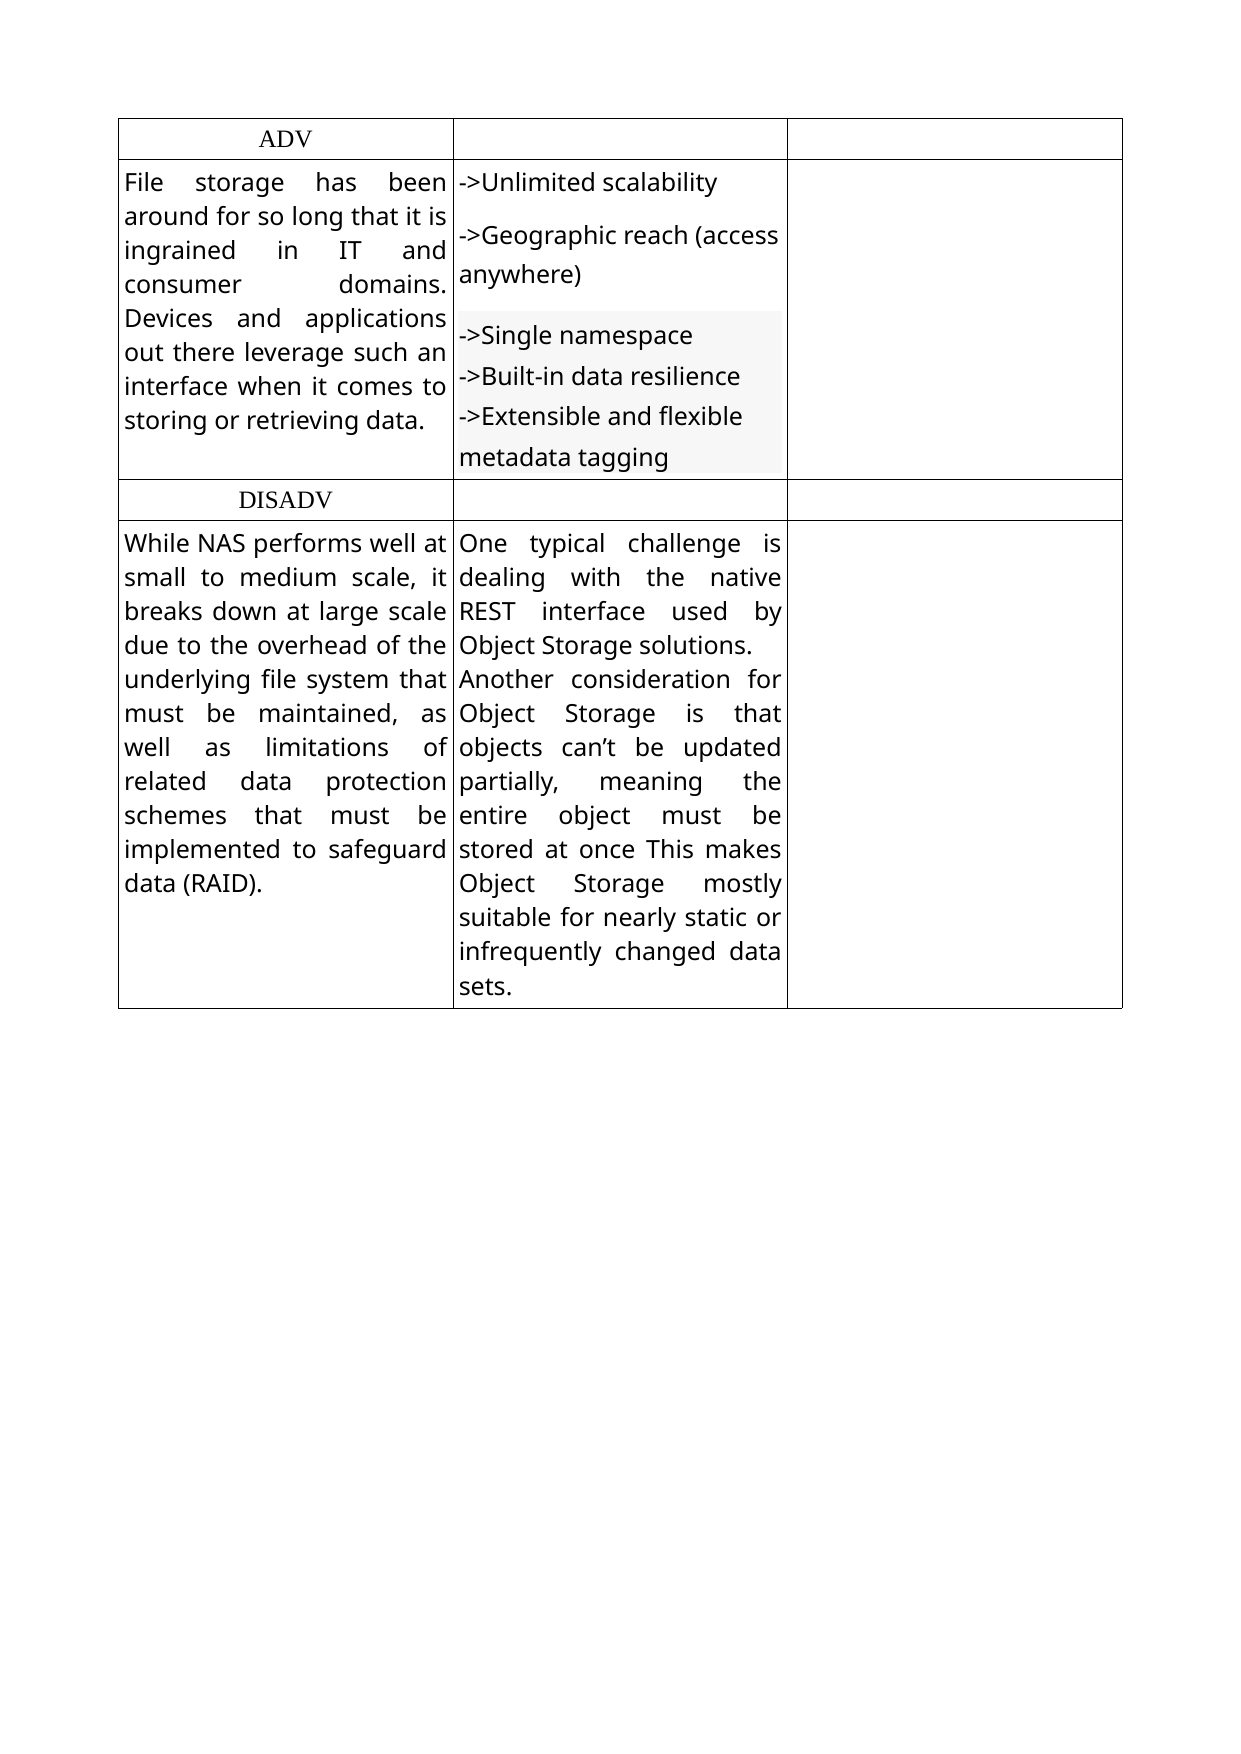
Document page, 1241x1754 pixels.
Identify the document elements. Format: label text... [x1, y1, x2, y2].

table_cell [788, 160, 1122, 479]
table_cell DISADV [119, 480, 453, 519]
table_cell [788, 521, 1122, 1008]
table_cell One typical challenge is dealing with the native REST interface used by Object Storage solutions. Another consideration for Object Storage is that objects can’t be updated partially, meaning the entire object must be stored at once This makes Object Storage mostly suitable for nearly static or infrequently changed data sets. [454, 521, 787, 1008]
table_cell File storage has been around for so long that it is ingrained in IT and consumer domains. Devices and applications out there leverage such an interface when it comes to storing or retrieving data. [119, 160, 453, 479]
table_cell [788, 119, 1122, 158]
table_cell [454, 480, 787, 519]
table_cell [788, 480, 1122, 519]
table_cell ->Unlimited scalability ->Geographic reach (access anywhere) ->Single namespace ->Built-in data resilience ->Extensible and flexible metadata tagging [454, 160, 787, 479]
table_cell [454, 119, 787, 158]
table_cell While NAS performs well at small to medium scale, it breaks down at large scale due to the overhead of the underlying file system that must be maintained, as well as limitations of related data protection schemes that must be implemented to safeguard data (RAID). [119, 521, 453, 1008]
table_cell ADV [119, 119, 453, 158]
